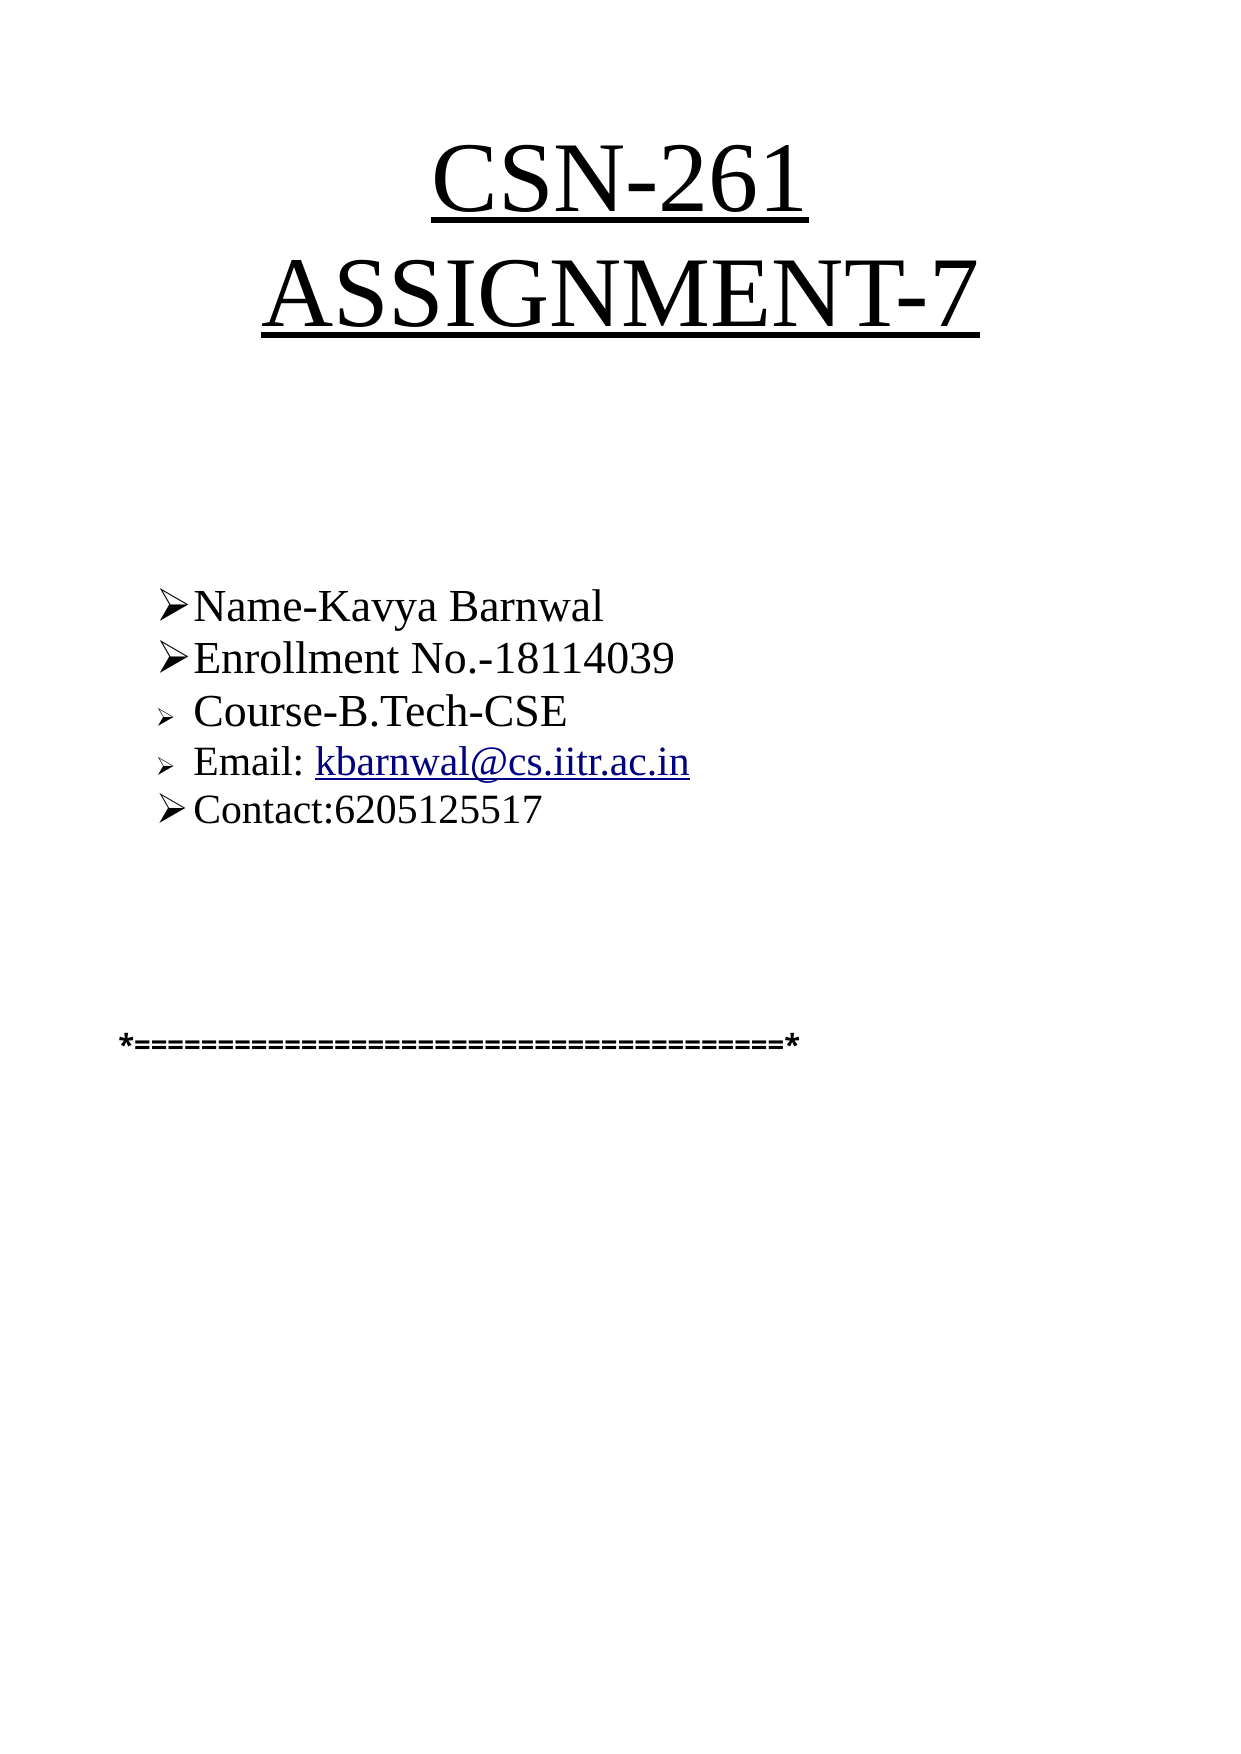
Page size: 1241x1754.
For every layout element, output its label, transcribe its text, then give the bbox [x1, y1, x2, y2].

list Name-Kavya Barnwal [156, 578, 1122, 631]
text CSN-261 [118, 118, 1122, 233]
list Course-B.Tech-CSE [156, 683, 1122, 736]
text *=======================================* [118, 1024, 1110, 1064]
list Enrollment No.-18114039 [156, 631, 1122, 683]
list Contact:6205125517 [156, 784, 1122, 832]
text ASSIGNMENT-7 [118, 233, 1122, 348]
list Email: kbarnwal@cs.iitr.ac.in [156, 736, 1122, 784]
